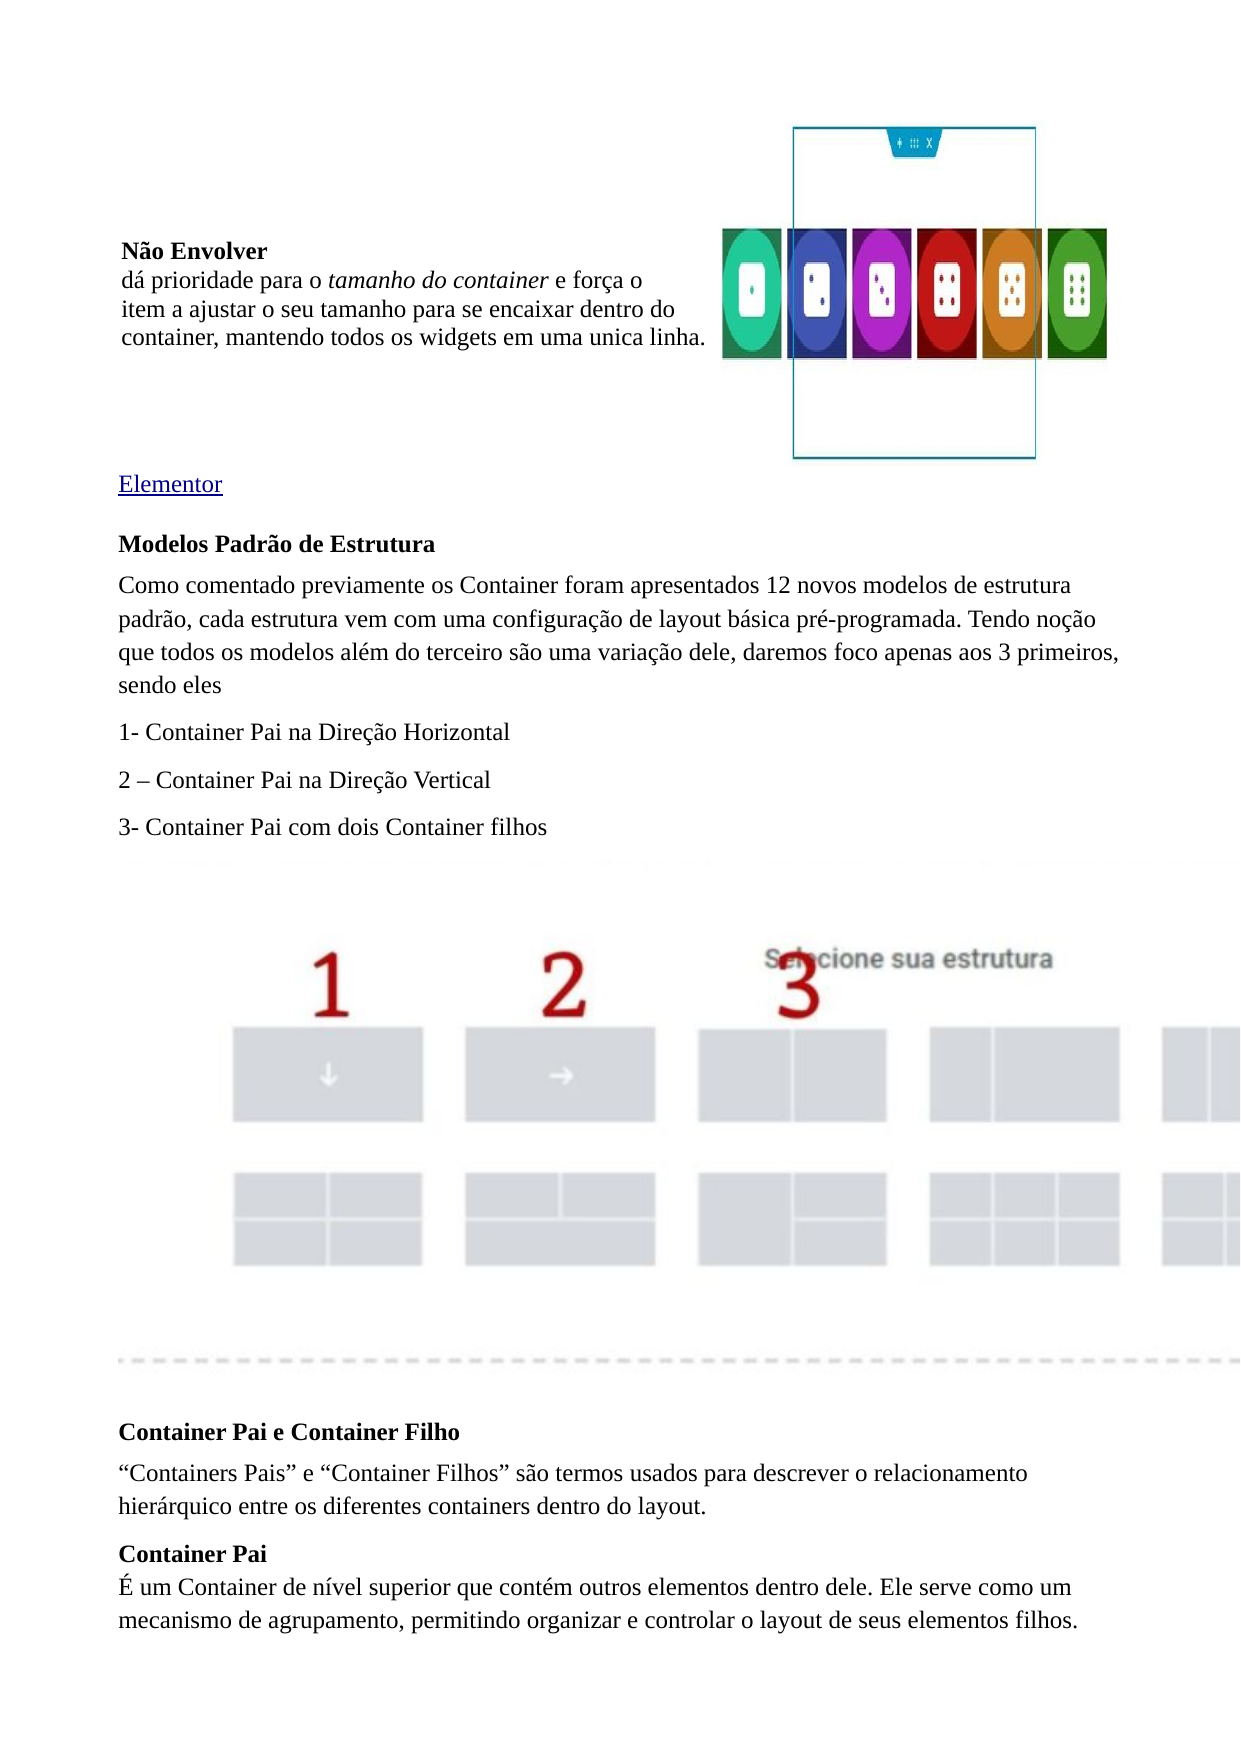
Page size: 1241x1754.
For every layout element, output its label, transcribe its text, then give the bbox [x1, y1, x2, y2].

text “Containers Pais” e “Container Filhos” são termos usados para descrever o relacionamento hierárquico entre os diferentes containers dentro do layout. [118, 1458, 1122, 1520]
text Elementor [118, 469, 1122, 498]
text Como comentado previamente os Container foram apresentados 12 novos modelos de estrutura padrão, cada estrutura vem com uma configuração de layout básica pré-programada. Tendo noção que todos os modelos além do terceiro são uma variação dele, daremos foco apenas aos 3 primeiros, sendo eles [118, 571, 1122, 698]
subtitle Container Pai e Container Filho [118, 1417, 1122, 1446]
picture [719, 121, 1111, 467]
text 1- Container Pai na Direção Horizontal [118, 717, 1122, 746]
table_cell Não Envolver dá prioridade para o tamanho do container e força o item a ajustar o seu tamanho para se encaixar dentro do container, mantendo todos os widgets em uma unica linha. [118, 118, 717, 469]
text 3- Container Pai com dois Container filhos [118, 812, 1122, 841]
subtitle Modelos Padrão de Estrutura [118, 529, 1122, 558]
table_cell [717, 118, 1121, 469]
picture [118, 860, 1241, 1381]
text 2 – Container Pai na Direção Vertical [118, 765, 1122, 794]
text Container Pai É um Container de nível superior que contém outros elementos dentro dele. Ele serve como um mecanismo de agrupamento, permitindo organizar e controlar o layout de seus elementos filhos. [118, 1539, 1122, 1634]
